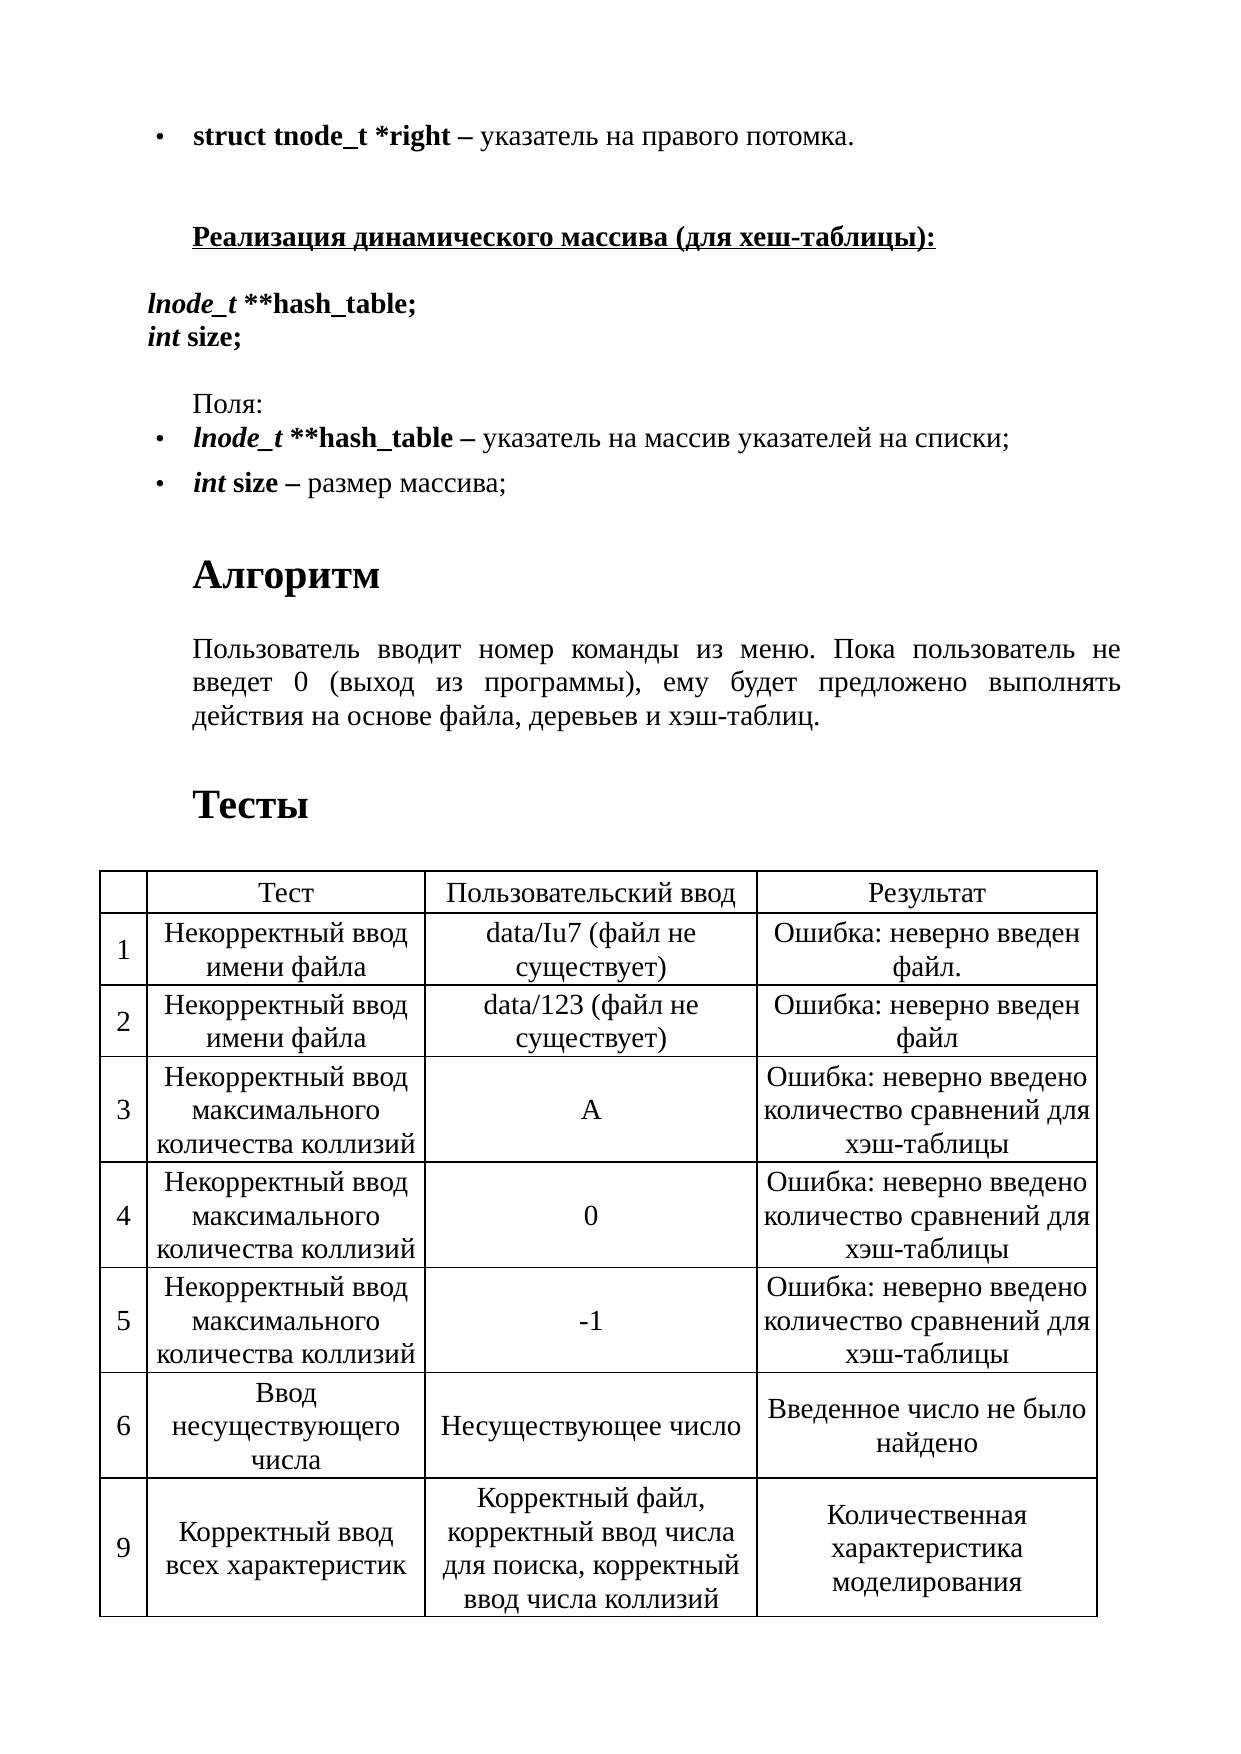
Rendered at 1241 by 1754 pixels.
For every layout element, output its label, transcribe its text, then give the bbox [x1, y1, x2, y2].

table_cell 1 [101, 914, 146, 984]
table_cell Ошибка: неверно введен файл [758, 986, 1096, 1056]
table_cell Ошибка: неверно введен файл. [758, 914, 1096, 984]
table_cell Некорректный ввод максимального количества коллизий [148, 1268, 424, 1372]
text Тесты [118, 779, 1122, 827]
table_cell Некорректный ввод имени файла [148, 986, 424, 1056]
text Реализация динамического массива (для хеш-таблицы): [118, 219, 1122, 252]
table_cell Некорректный ввод максимального количества коллизий [148, 1163, 424, 1266]
table_cell Ввод несуществующего числа [148, 1373, 424, 1477]
table_cell 9 [101, 1479, 146, 1616]
table_header Пользовательский ввод [426, 872, 756, 912]
table_cell Корректный файл, корректный ввод числа для поиска, корректный ввод числа коллизий [426, 1479, 756, 1616]
table_cell -1 [426, 1268, 756, 1372]
text Алгоритм [118, 549, 1122, 597]
table_cell Корректный ввод всех характеристик [148, 1479, 424, 1616]
table_cell 5 [101, 1268, 146, 1372]
table_cell Ошибка: неверно введено количество сравнений для хэш-таблицы [758, 1057, 1096, 1161]
list struct tnode_t *right – указатель на правого потомка. [156, 118, 1122, 152]
list int size – размер массива; [156, 453, 1122, 501]
table_cell Некорректный ввод максимального количества коллизий [148, 1057, 424, 1161]
text Поля: [118, 386, 1122, 420]
table_cell Введенное число не было найдено [758, 1373, 1096, 1477]
table_cell data/Iu7 (файл не существует) [426, 914, 756, 984]
table_cell 4 [101, 1163, 146, 1266]
table_cell 6 [101, 1373, 146, 1477]
table_cell Ошибка: неверно введено количество сравнений для хэш-таблицы [758, 1163, 1096, 1266]
list lnode_t **hash_table – указатель на массив указателей на списки; [156, 420, 1122, 453]
table_cell 2 [101, 986, 146, 1056]
table_cell Несуществующее число [426, 1373, 756, 1477]
table_header Тест [148, 872, 424, 912]
table_cell 0 [426, 1163, 756, 1266]
table_cell data/123 (файл не существует) [426, 986, 756, 1056]
text lnode_t **hash_table; [118, 286, 1122, 319]
table_cell 3 [101, 1057, 146, 1161]
table_header Результат [758, 872, 1096, 912]
text Пользователь вводит номер команды из меню. Пока пользователь не введет 0 (выход из программы), ему будет предложено выполнять действия на основе файла, деревьев и хэш-таблиц. [192, 631, 1122, 731]
text int size; [118, 319, 1122, 353]
table_header [101, 872, 146, 912]
table_cell Количественная характеристика моделирования [758, 1479, 1096, 1616]
table_cell Некорректный ввод имени файла [148, 914, 424, 984]
table_cell Ошибка: неверно введено количество сравнений для хэш-таблицы [758, 1268, 1096, 1372]
table_cell A [426, 1057, 756, 1161]
